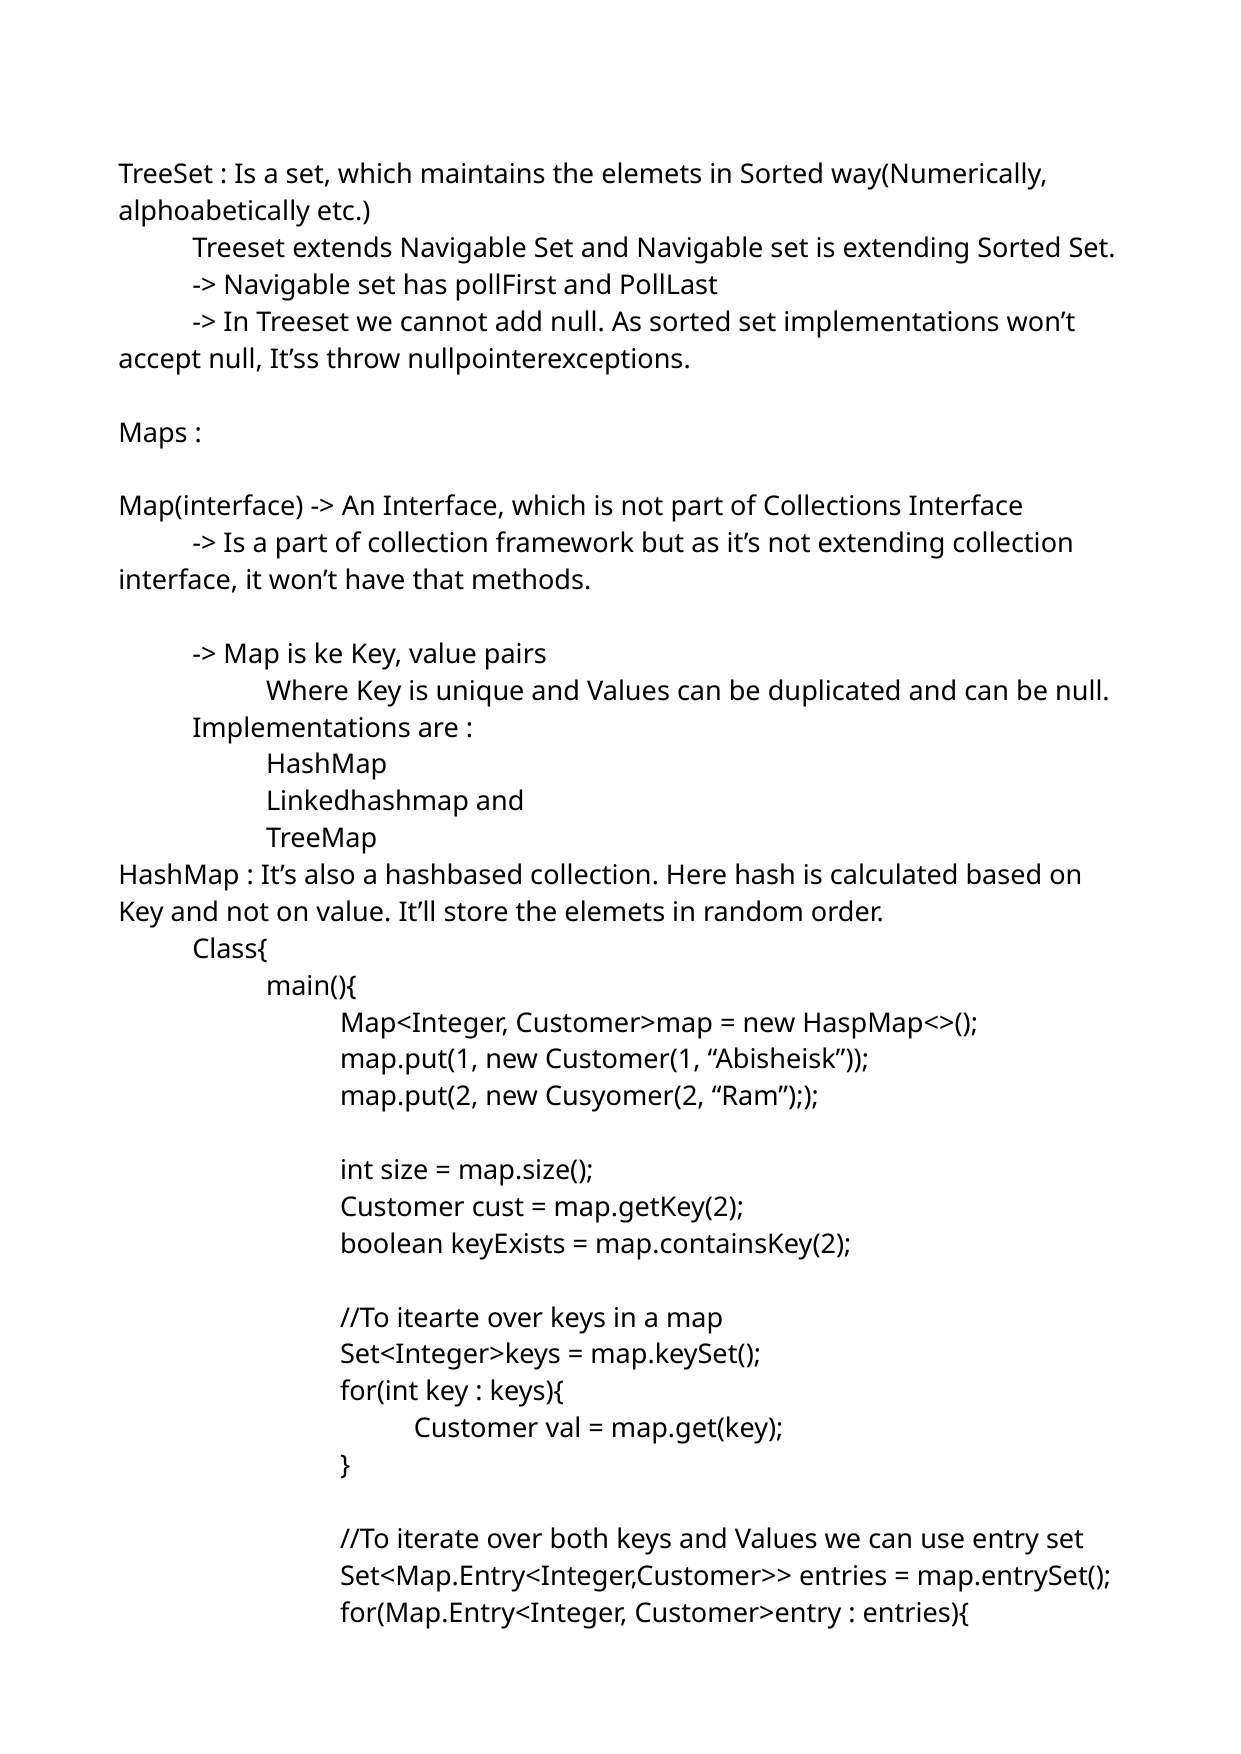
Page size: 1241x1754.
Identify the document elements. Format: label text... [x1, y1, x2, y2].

text for(Map.Entry<Integer, Customer>entry : entries){ [118, 1593, 1122, 1630]
text Set<Integer>keys = map.keySet(); [118, 1335, 1122, 1372]
text HashMap : It’s also a hashbased collection. Here hash is calculated based on Key and not on value. It’ll store the elemets in random order. [118, 856, 1122, 929]
text //To iterate over both keys and Values we can use entry set [118, 1519, 1122, 1556]
text Treeset extends Navigable Set and Navigable set is extending Sorted Set. [118, 229, 1122, 266]
text Class{ [118, 929, 1122, 966]
text -> Is a part of collection framework but as it’s not extending collection interface, it won’t have that methods. [118, 524, 1122, 597]
text -> Map is ke Key, value pairs [118, 634, 1122, 671]
text //To itearte over keys in a map [118, 1298, 1122, 1335]
text boolean keyExists = map.containsKey(2); [118, 1224, 1122, 1261]
text Customer val = map.get(key); [118, 1409, 1122, 1446]
text HashMap [118, 745, 1122, 782]
text for(int key : keys){ [118, 1372, 1122, 1409]
text map.put(1, new Customer(1, “Abisheisk”)); [118, 1040, 1122, 1077]
text -> In Treeset we cannot add null. As sorted set implementations won’t accept null, It’ss throw nullpointerexceptions. [118, 302, 1122, 376]
text Where Key is unique and Values can be duplicated and can be null. [118, 671, 1122, 708]
text Linkedhashmap and [118, 782, 1122, 819]
text Map(interface) -> An Interface, which is not part of Collections Interface [118, 487, 1122, 524]
text Set<Map.Entry<Integer,Customer>> entries = map.entrySet(); [118, 1556, 1122, 1593]
text TreeMap [118, 819, 1122, 856]
text int size = map.size(); [118, 1151, 1122, 1187]
text Map<Integer, Customer>map = new HaspMap<>(); [118, 1003, 1122, 1040]
text map.put(2, new Cusyomer(2, “Ram”);); [118, 1077, 1122, 1114]
text TreeSet : Is a set, which maintains the elemets in Sorted way(Numerically, alphoabetically etc.) [118, 155, 1122, 229]
text main(){ [118, 966, 1122, 1003]
text -> Navigable set has pollFirst and PollLast [118, 266, 1122, 302]
text } [118, 1446, 1122, 1482]
text Implementations are : [118, 708, 1122, 745]
text Maps : [118, 413, 1122, 450]
text Customer cust = map.getKey(2); [118, 1187, 1122, 1224]
